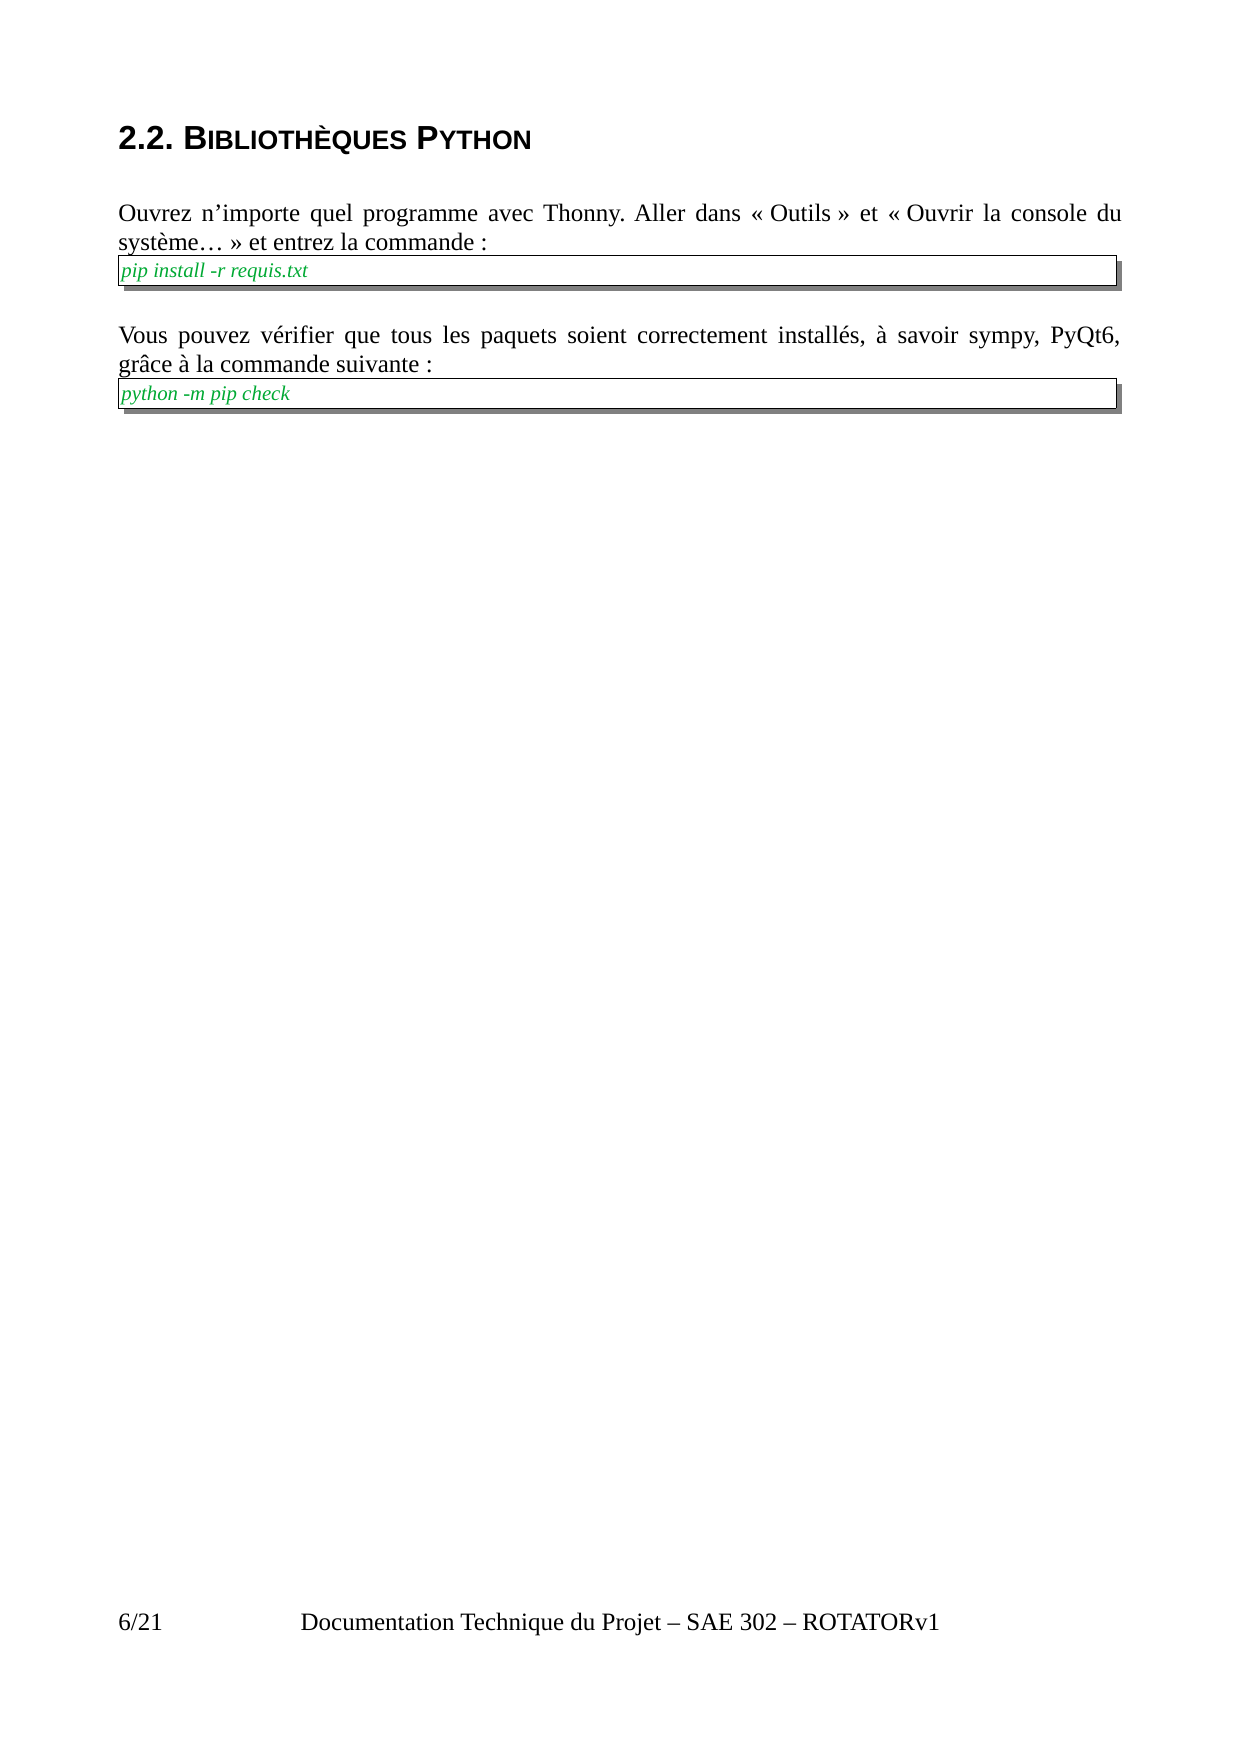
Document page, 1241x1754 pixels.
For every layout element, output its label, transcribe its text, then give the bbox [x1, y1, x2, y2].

text python -m pip check [119, 379, 1116, 408]
subtitle Bibliothèques Python [118, 118, 1122, 157]
text Ouvrez n’importe quel programme avec Thonny. Aller dans « Outils » et « Ouvrir la console du système… » et entrez la commande : [118, 198, 1122, 255]
text Vous pouvez vérifier que tous les paquets soient correctement installés, à savoir sympy, PyQt6, grâce à la commande suivante : [118, 320, 1122, 378]
text pip install -r requis.txt [119, 256, 1116, 285]
